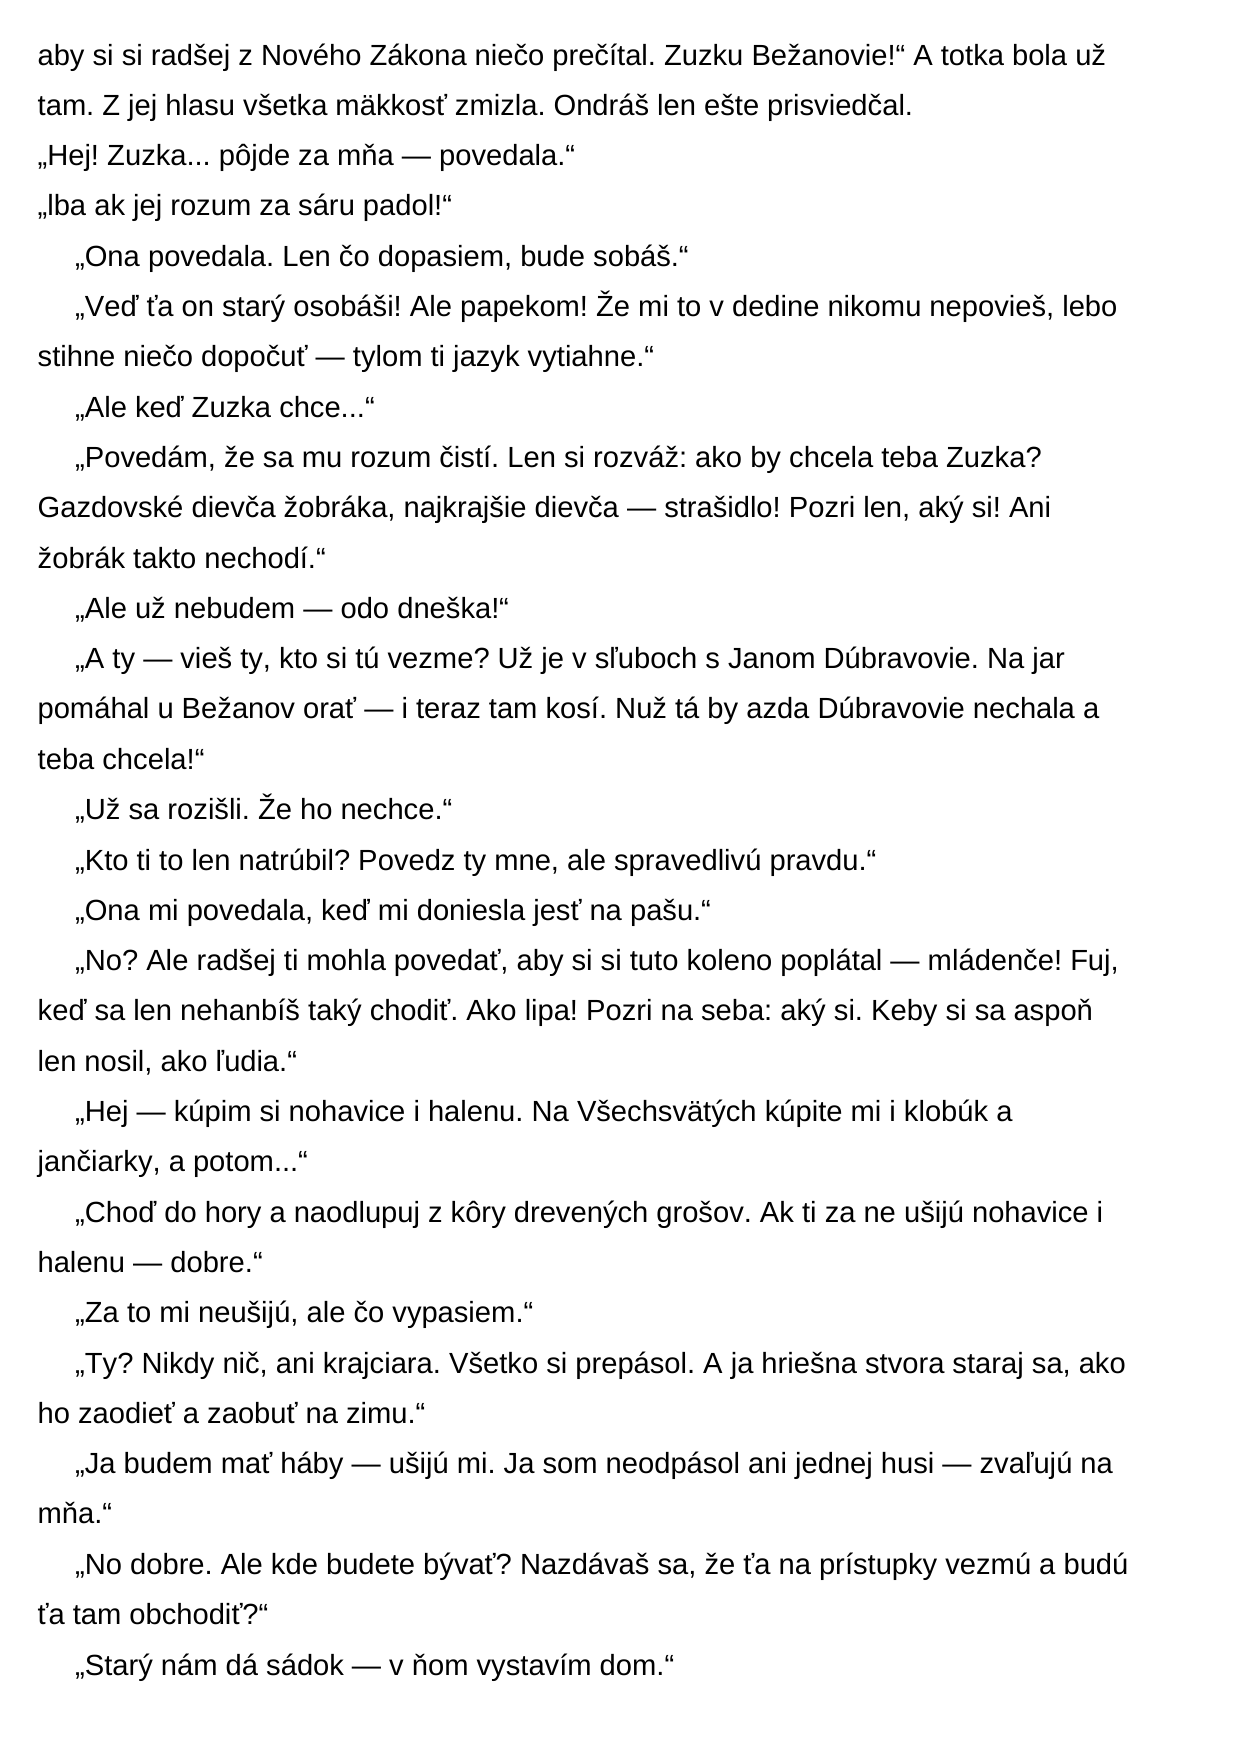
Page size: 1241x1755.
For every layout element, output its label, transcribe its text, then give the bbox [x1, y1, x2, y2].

text „Ty? Nikdy nič, ani krajciara. Všetko si prepásol. A ja hriešna stvora staraj sa, ako ho zaodieť a zaobuť na zimu.“ [37, 1346, 1130, 1429]
text „Ona povedala. Len čo dopasiem, bude sobáš.“ [37, 239, 1130, 272]
text „Ja budem mať háby — ušijú mi. Ja som neodpásol ani jednej husi — zvaľujú na mňa.“ [37, 1446, 1130, 1530]
text „Za to mi neušijú, ale čo vypasiem.“ [37, 1295, 1130, 1329]
text „Veď ťa on starý osobáši! Ale papekom! Že mi to v dedine nikomu nepovieš, lebo stihne niečo dopočuť — tylom ti jazyk vytiahne.“ [37, 289, 1130, 373]
text „lba ak jej rozum za sáru padol!“ [37, 188, 1130, 222]
text „Choď do hory a naodlupuj z kôry drevených grošov. Ak ti za ne ušijú nohavice i halenu — dobre.“ [37, 1195, 1130, 1278]
text „Už sa rozišli. Že ho nechce.“ [37, 792, 1130, 826]
text „A ty — vieš ty, kto si tú vezme? Už je v sľuboch s Janom Dúbravovie. Na jar pomáhal u Bežanov orať — i teraz tam kosí. Nuž tá by azda Dúbravovie nechala a teba chcela!“ [37, 641, 1130, 775]
text „Kto ti to len natrúbil? Povedz ty mne, ale spravedlivú pravdu.“ [37, 842, 1130, 876]
text „Ona mi povedala, keď mi doniesla jesť na pašu.“ [37, 893, 1130, 926]
text „Ale keď Zuzka chce...“ [37, 390, 1130, 423]
text „Starý nám dá sádok — v ňom vystavím dom.“ [37, 1647, 1130, 1681]
text „Hej — kúpim si nohavice i halenu. Na Všechsvätých kúpite mi i klobúk a jančiarky, a potom...“ [37, 1094, 1130, 1178]
text aby si si radšej z Nového Zákona niečo prečítal. Zuzku Bežanovie!“ A totka bola už tam. Z jej hlasu všetka mäkkosť zmizla. Ondráš len ešte prisviedčal. [37, 37, 1130, 121]
text „Povedám, že sa mu rozum čistí. Len si rozváž: ako by chcela teba Zuzka? Gazdovské dievča žobráka, najkrajšie dievča — strašidlo! Pozri len, aký si! Ani žobrák takto nechodí.“ [37, 440, 1130, 574]
text „No? Ale radšej ti mohla povedať, aby si si tuto koleno poplátal — mládenče! Fuj, keď sa len nehanbíš taký chodiť. Ako lipa! Pozri na seba: aký si. Keby si sa aspoň len nosil, ako ľudia.“ [37, 943, 1130, 1077]
text „Ale už nebudem — odo dneška!“ [37, 591, 1130, 624]
text „Hej! Zuzka... pôjde za mňa — povedala.“ [37, 138, 1130, 172]
text „No dobre. Ale kde budete bývať? Nazdávaš sa, že ťa na prístupky vezmú a budú ťa tam obchodiť?“ [37, 1547, 1130, 1631]
